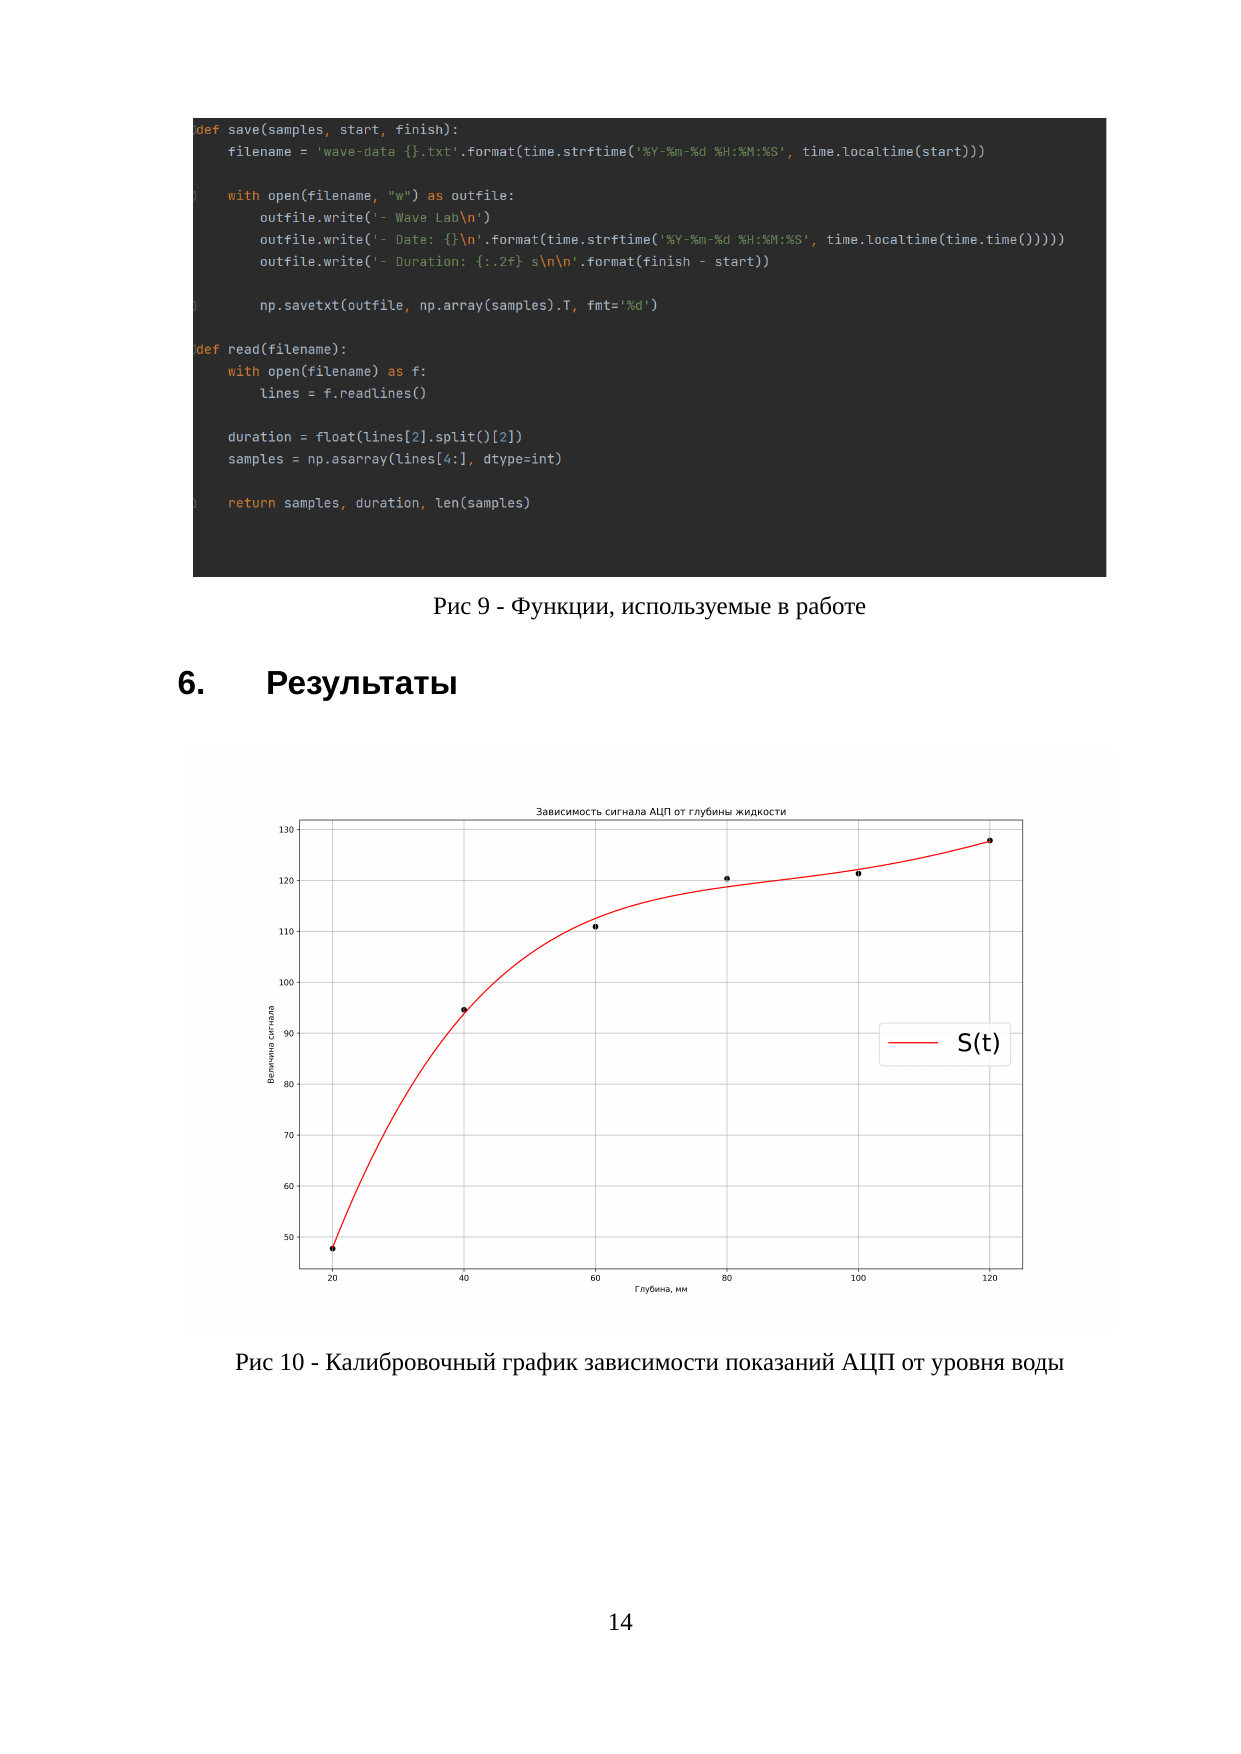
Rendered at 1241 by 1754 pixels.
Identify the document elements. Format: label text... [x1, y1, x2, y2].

picture [193, 118, 1107, 577]
picture [183, 750, 1116, 1333]
text Рис 9 - Функции, используемые в работе [118, 591, 1122, 619]
subtitle Результаты [118, 663, 1122, 702]
text Рис 10 - Калибровочный график зависимости показаний АЦП от уровня воды [118, 1347, 1122, 1376]
